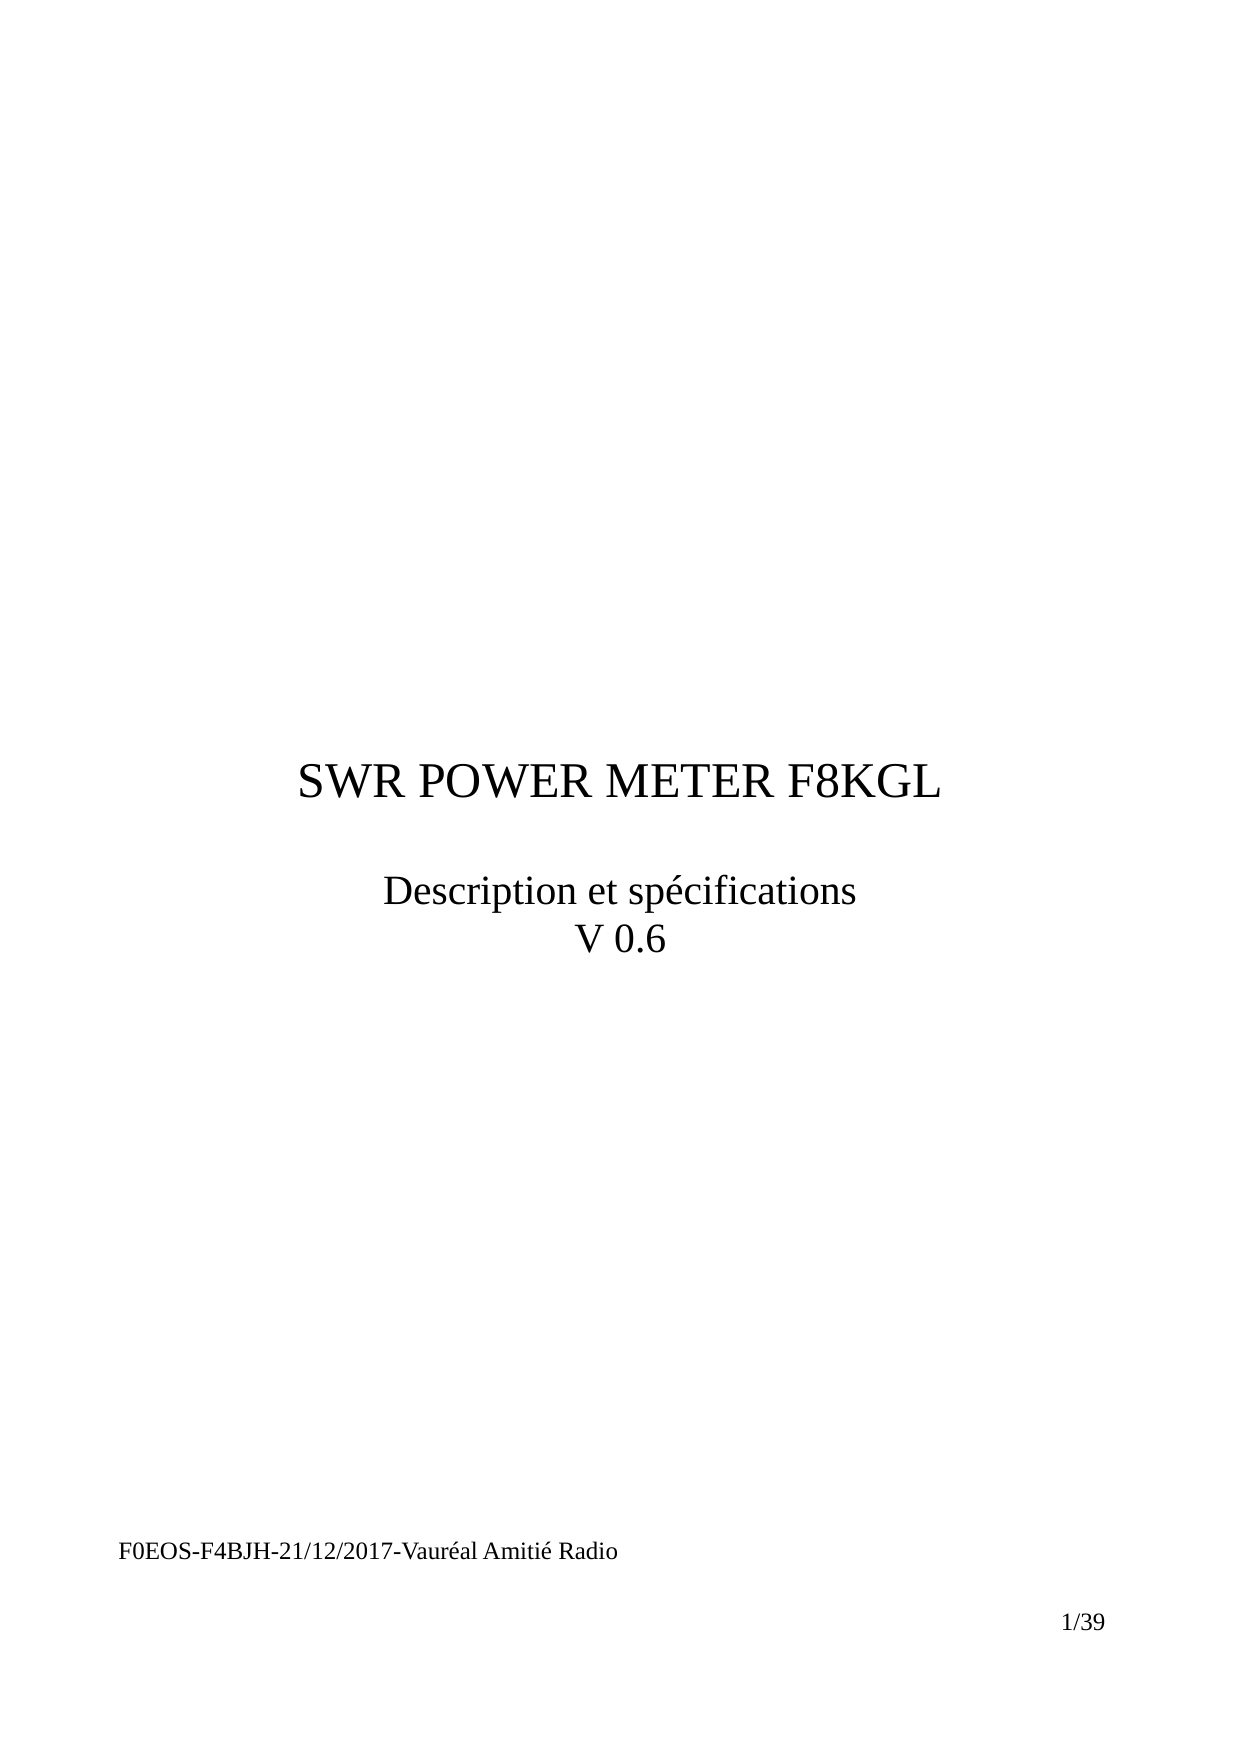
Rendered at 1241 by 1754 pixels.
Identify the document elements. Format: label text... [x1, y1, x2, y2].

text V 0.6 [118, 913, 1122, 961]
text SWR POWER METER F8KGL [118, 751, 1122, 808]
text Description et spécifications [118, 866, 1122, 913]
text F0EOS-F4BJH-21/12/2017-Vauréal Amitié Radio [118, 1536, 1122, 1565]
